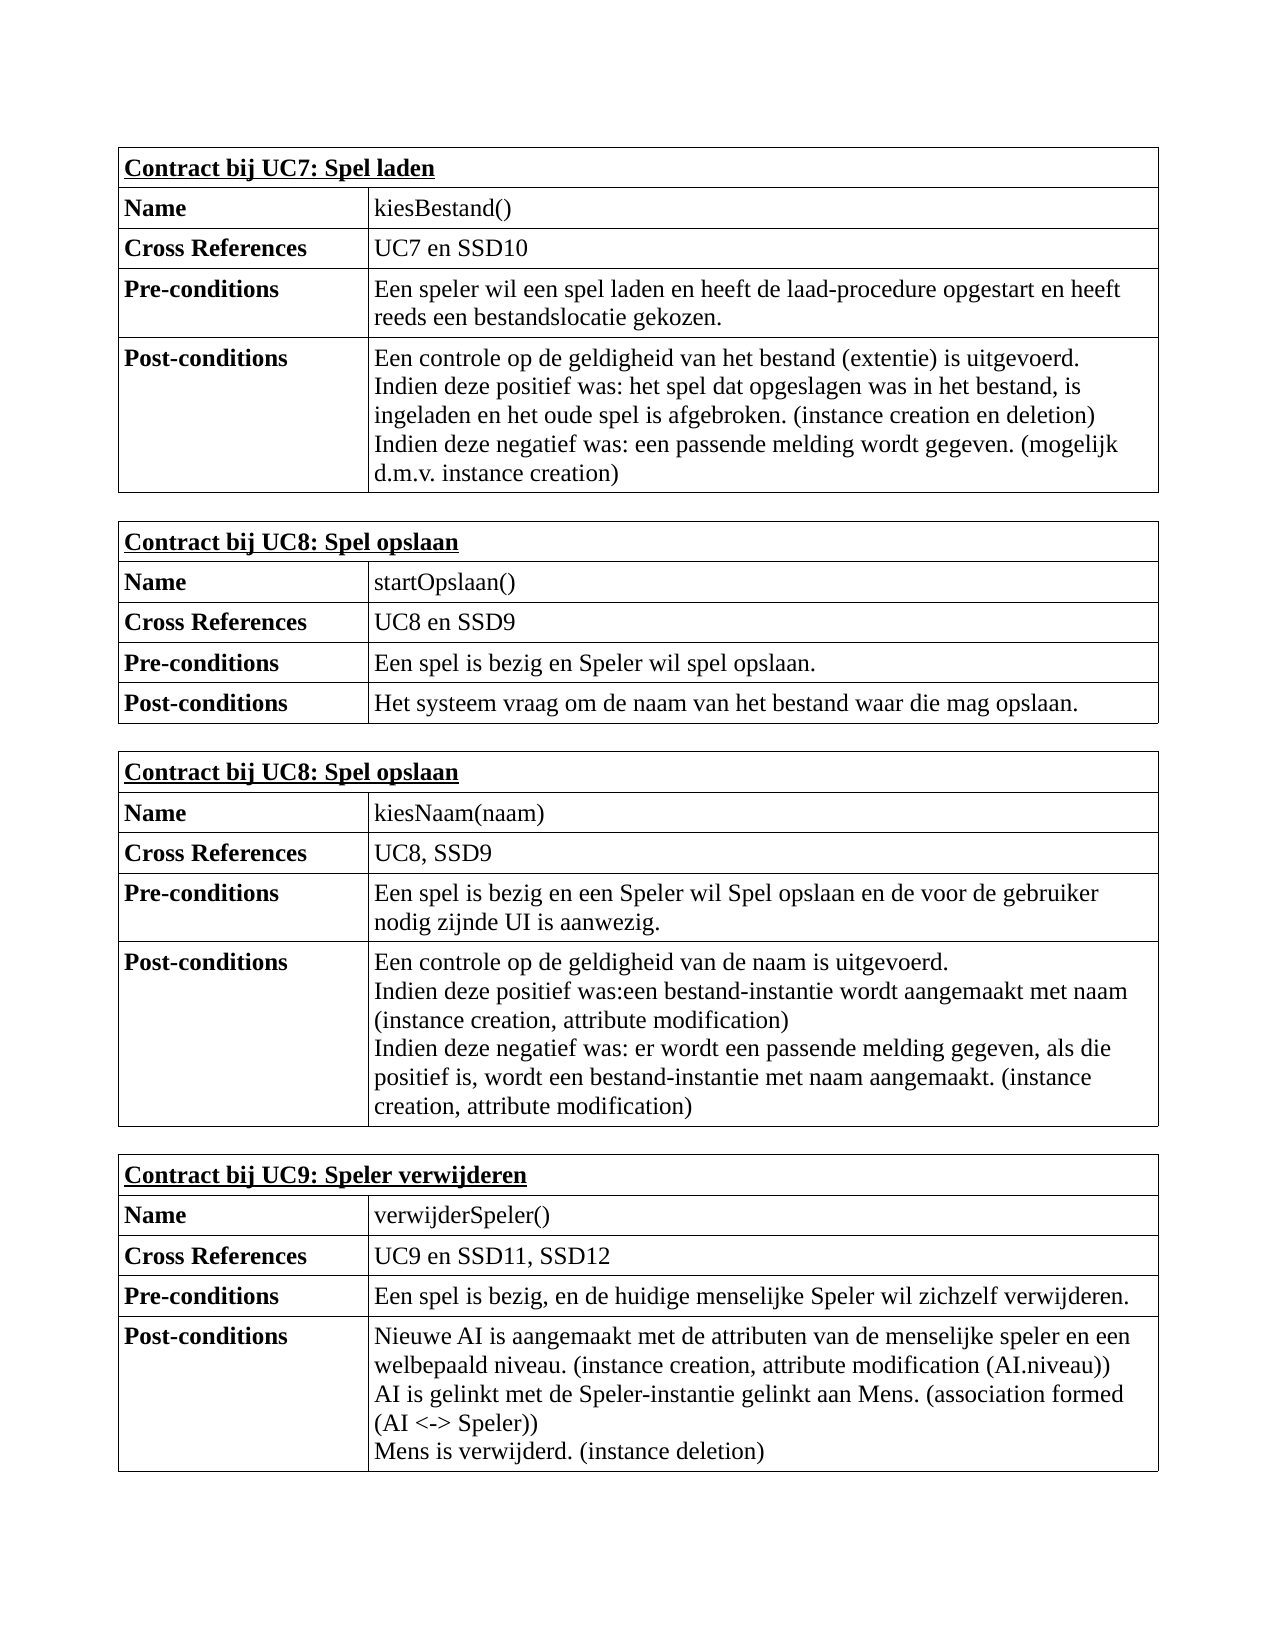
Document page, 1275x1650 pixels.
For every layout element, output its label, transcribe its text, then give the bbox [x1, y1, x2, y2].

table_cell Een spel is bezig en Speler wil spel opslaan. [369, 643, 1158, 682]
table_cell Nieuwe AI is aangemaakt met de attributen van de menselijke speler en een welbepaald niveau. (instance creation, attribute modification (AI.niveau)) AI is gelinkt met de Speler-instantie gelinkt aan Mens. (association formed (AI <-> Speler)) Mens is verwijderd. (instance deletion) [369, 1317, 1158, 1471]
table_cell Een controle op de geldigheid van het bestand (extentie) is uitgevoerd. Indien deze positief was: het spel dat opgeslagen was in het bestand, is ingeladen en het oude spel is afgebroken. (instance creation en deletion) Indien deze negatief was: een passende melding wordt gegeven. (mogelijk d.m.v. instance creation) [369, 338, 1158, 492]
table_cell kiesBestand() [369, 188, 1158, 227]
table_cell Name [119, 793, 368, 832]
table_cell Pre-conditions [119, 874, 368, 941]
table_cell UC8, SSD9 [369, 833, 1158, 872]
table_cell startOpslaan() [369, 562, 1158, 602]
table_cell Cross References [119, 603, 368, 642]
table_cell Post-conditions [119, 338, 368, 492]
table_cell Pre-conditions [119, 269, 368, 337]
table_header Contract bij UC8: Spel opslaan [119, 522, 1158, 561]
table_cell Post-conditions [119, 683, 368, 723]
table_header Contract bij UC8: Spel opslaan [119, 752, 1158, 792]
table_cell verwijderSpeler() [369, 1196, 1158, 1235]
table_cell Name [119, 1196, 368, 1235]
table_cell Post-conditions [119, 1317, 368, 1471]
table_cell UC7 en SSD10 [369, 229, 1158, 268]
table_cell Een spel is bezig, en de huidige menselijke Speler wil zichzelf verwijderen. [369, 1276, 1158, 1316]
table_cell Pre-conditions [119, 643, 368, 682]
table_cell Een spel is bezig en een Speler wil Spel opslaan en de voor de gebruiker nodig zijnde UI is aanwezig. [369, 874, 1158, 941]
table_header Contract bij UC9: Speler verwijderen [119, 1155, 1158, 1195]
table_cell Cross References [119, 229, 368, 268]
table_cell Name [119, 188, 368, 227]
table_header Contract bij UC7: Spel laden [119, 148, 1158, 187]
table_cell Pre-conditions [119, 1276, 368, 1316]
table_cell Cross References [119, 1236, 368, 1275]
table_cell Post-conditions [119, 942, 368, 1126]
table_cell Name [119, 562, 368, 602]
table_cell Het systeem vraag om de naam van het bestand waar die mag opslaan. [369, 683, 1158, 723]
table_cell Cross References [119, 833, 368, 872]
table_cell kiesNaam(naam) [369, 793, 1158, 832]
table_cell Een controle op de geldigheid van de naam is uitgevoerd. Indien deze positief was:een bestand-instantie wordt aangemaakt met naam (instance creation, attribute modification) Indien deze negatief was: er wordt een passende melding gegeven, als die positief is, wordt een bestand-instantie met naam aangemaakt. (instance creation, attribute modification) [369, 942, 1158, 1126]
table_cell UC9 en SSD11, SSD12 [369, 1236, 1158, 1275]
table_cell Een speler wil een spel laden en heeft de laad-procedure opgestart en heeft reeds een bestandslocatie gekozen. [369, 269, 1158, 337]
table_cell UC8 en SSD9 [369, 603, 1158, 642]
